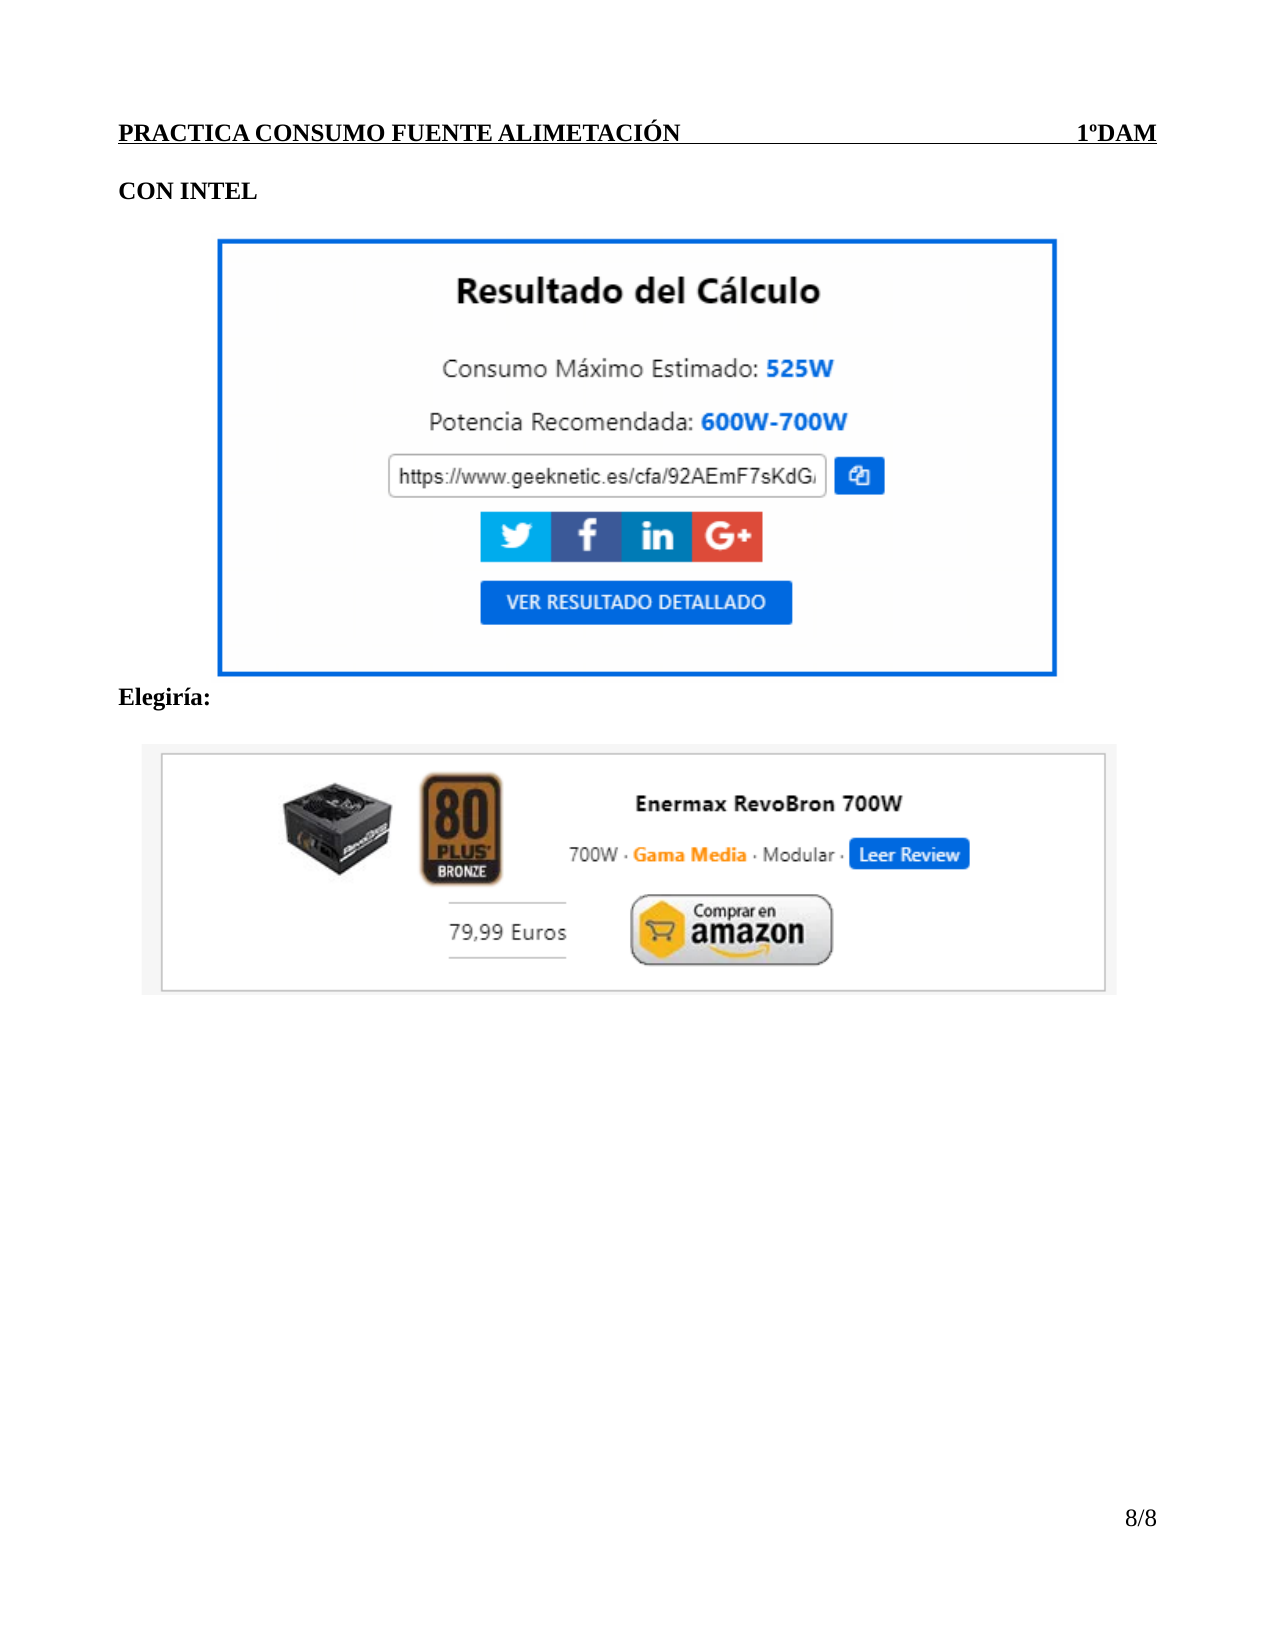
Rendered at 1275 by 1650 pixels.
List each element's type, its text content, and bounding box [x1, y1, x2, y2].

picture [211, 233, 1065, 683]
picture [141, 744, 1117, 995]
text Elegiría: [118, 234, 1157, 711]
text CON INTEL [118, 176, 1157, 205]
